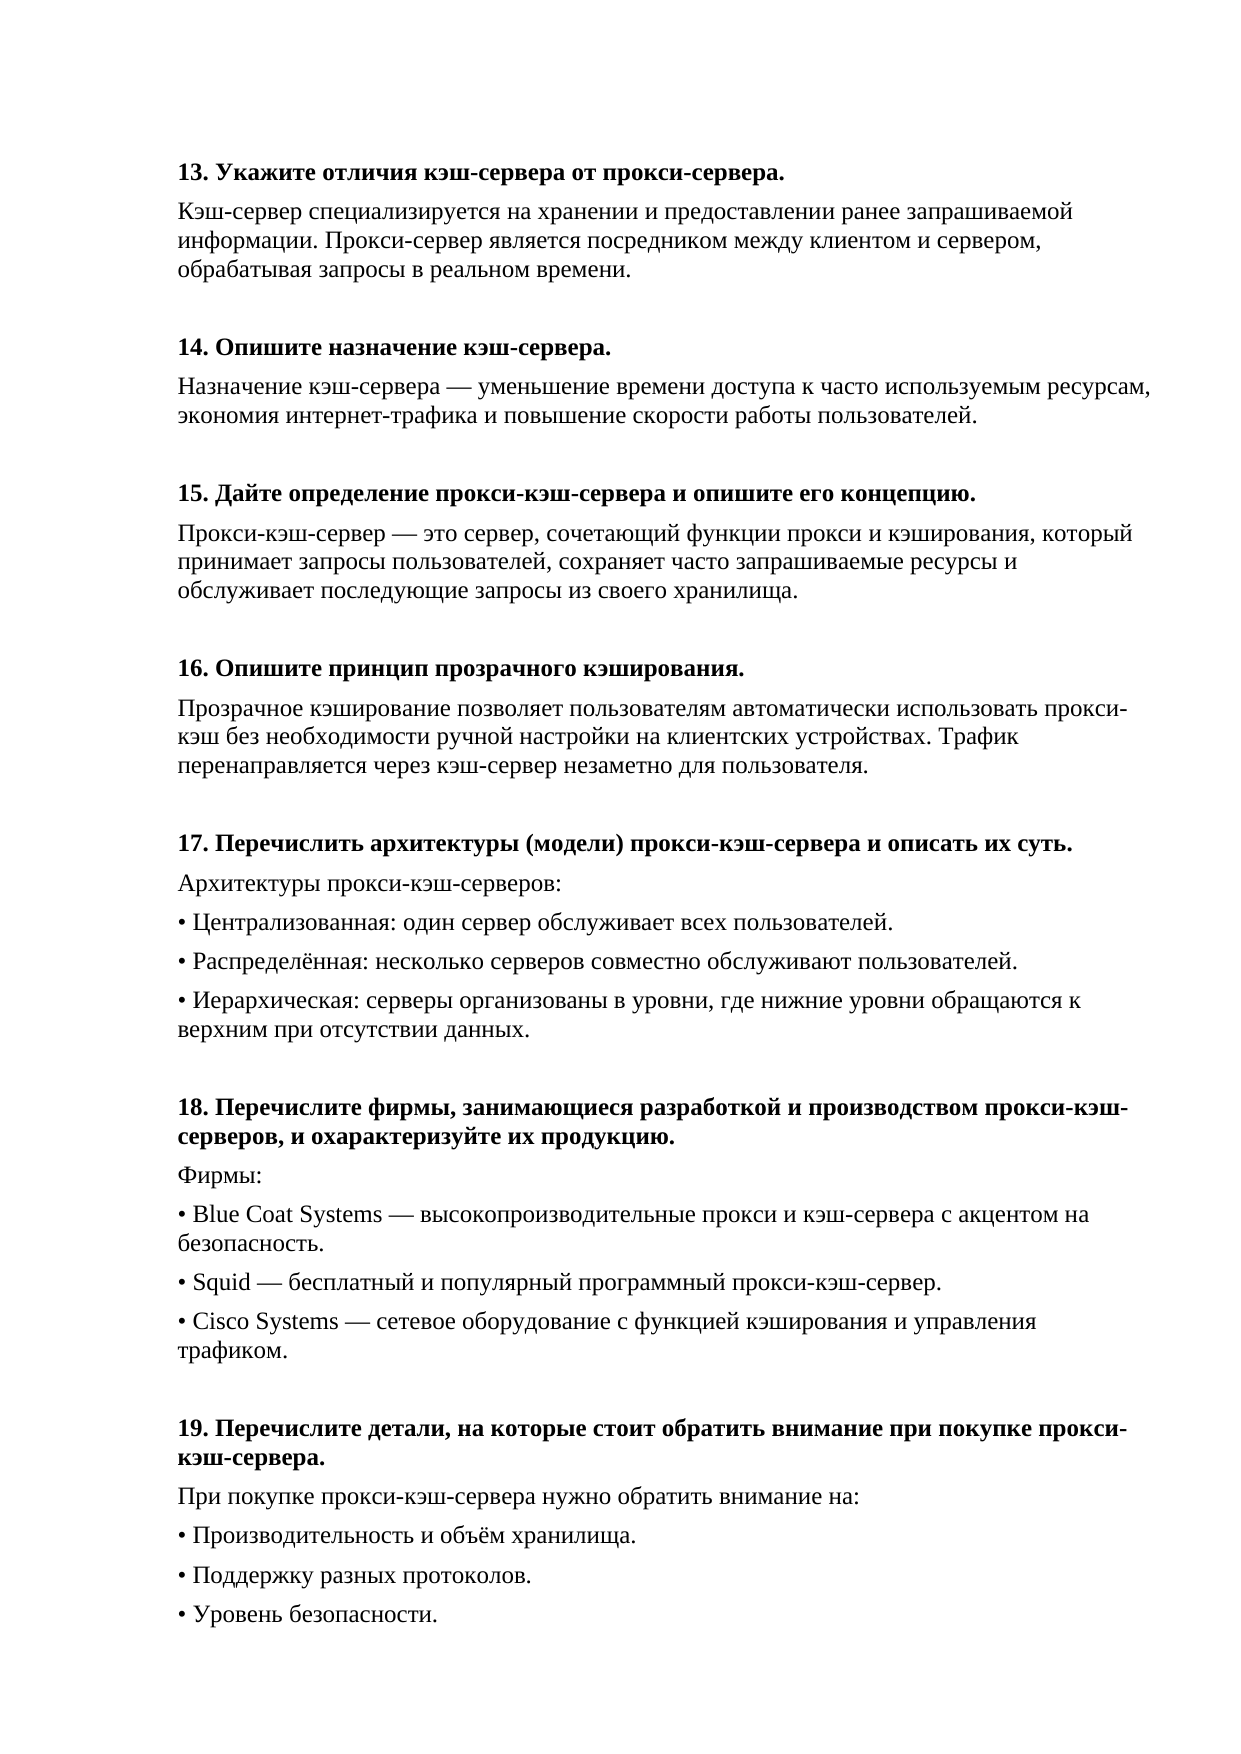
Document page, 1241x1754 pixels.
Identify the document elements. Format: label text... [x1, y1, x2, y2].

text • Squid — бесплатный и популярный программный прокси-кэш-сервер. [177, 1267, 1152, 1296]
text 13. Укажите отличия кэш-сервера от прокси-сервера. [177, 157, 1152, 186]
text • Blue Coat Systems — высокопроизводительные прокси и кэш-сервера с акцентом на безопасность. [177, 1199, 1152, 1257]
text Назначение кэш-сервера — уменьшение времени доступа к часто используемым ресурсам, экономия интернет-трафика и повышение скорости работы пользователей. [177, 371, 1152, 429]
text Архитектуры прокси-кэш-серверов: [177, 868, 1152, 896]
text Кэш-сервер специализируется на хранении и предоставлении ранее запрашиваемой информации. Прокси-сервер является посредником между клиентом и сервером, обрабатывая запросы в реальном времени. [177, 196, 1152, 283]
text • Централизованная: один сервер обслуживает всех пользователей. [177, 907, 1152, 936]
text 14. Опишите назначение кэш-сервера. [177, 332, 1152, 361]
text Прозрачное кэширование позволяет пользователям автоматически использовать прокси-кэш без необходимости ручной настройки на клиентских устройствах. Трафик перенаправляется через кэш-сервер незаметно для пользователя. [177, 693, 1152, 779]
text 19. Перечислите детали, на которые стоит обратить внимание при покупке прокси-кэш-сервера. [177, 1413, 1152, 1471]
text • Уровень безопасности. [177, 1599, 1152, 1628]
text • Cisco Systems — сетевое оборудование с функцией кэширования и управления трафиком. [177, 1306, 1152, 1364]
text Фирмы: [177, 1160, 1152, 1189]
text 16. Опишите принцип прозрачного кэширования. [177, 653, 1152, 682]
text Прокси-кэш-сервер — это сервер, сочетающий функции прокси и кэширования, который принимает запросы пользователей, сохраняет часто запрашиваемые ресурсы и обслуживает последующие запросы из своего хранилища. [177, 518, 1152, 604]
text 17. Перечислить архитектуры (модели) прокси-кэш-сервера и описать их суть. [177, 828, 1152, 857]
text 15. Дайте определение прокси-кэш-сервера и опишите его концепцию. [177, 478, 1152, 507]
text • Поддержку разных протоколов. [177, 1560, 1152, 1588]
text • Распределённая: несколько серверов совместно обслуживают пользователей. [177, 946, 1152, 975]
text • Иерархическая: серверы организованы в уровни, где нижние уровни обращаются к верхним при отсутствии данных. [177, 985, 1152, 1043]
text • Производительность и объём хранилища. [177, 1521, 1152, 1549]
text При покупке прокси-кэш-сервера нужно обратить внимание на: [177, 1481, 1152, 1510]
text 18. Перечислите фирмы, занимающиеся разработкой и производством прокси-кэш-серверов, и охарактеризуйте их продукцию. [177, 1092, 1152, 1150]
